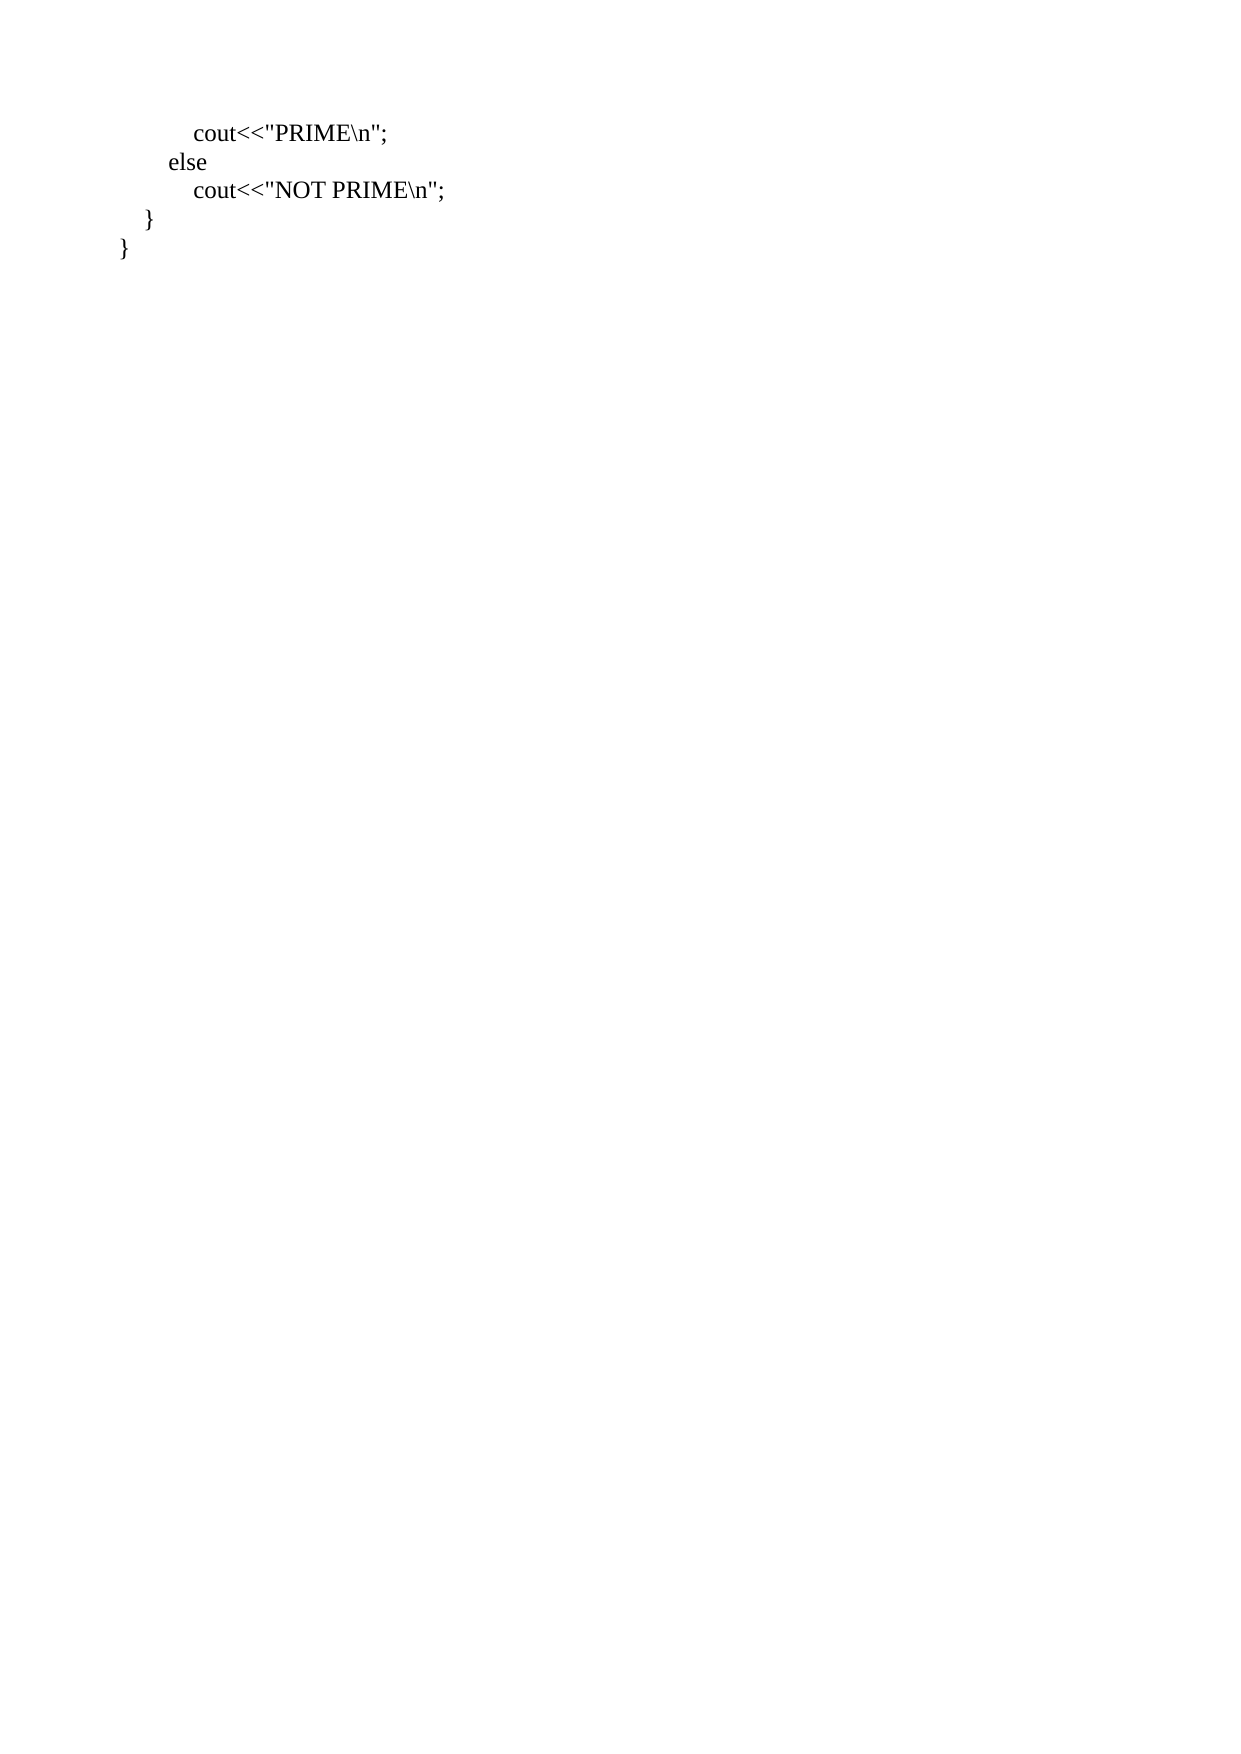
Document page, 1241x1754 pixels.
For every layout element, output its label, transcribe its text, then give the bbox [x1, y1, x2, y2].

text cout<<"NOT PRIME\n"; [118, 176, 1122, 204]
text } [118, 204, 1122, 233]
text cout<<"PRIME\n"; [118, 118, 1122, 147]
text } [118, 233, 1122, 262]
text else [118, 147, 1122, 176]
